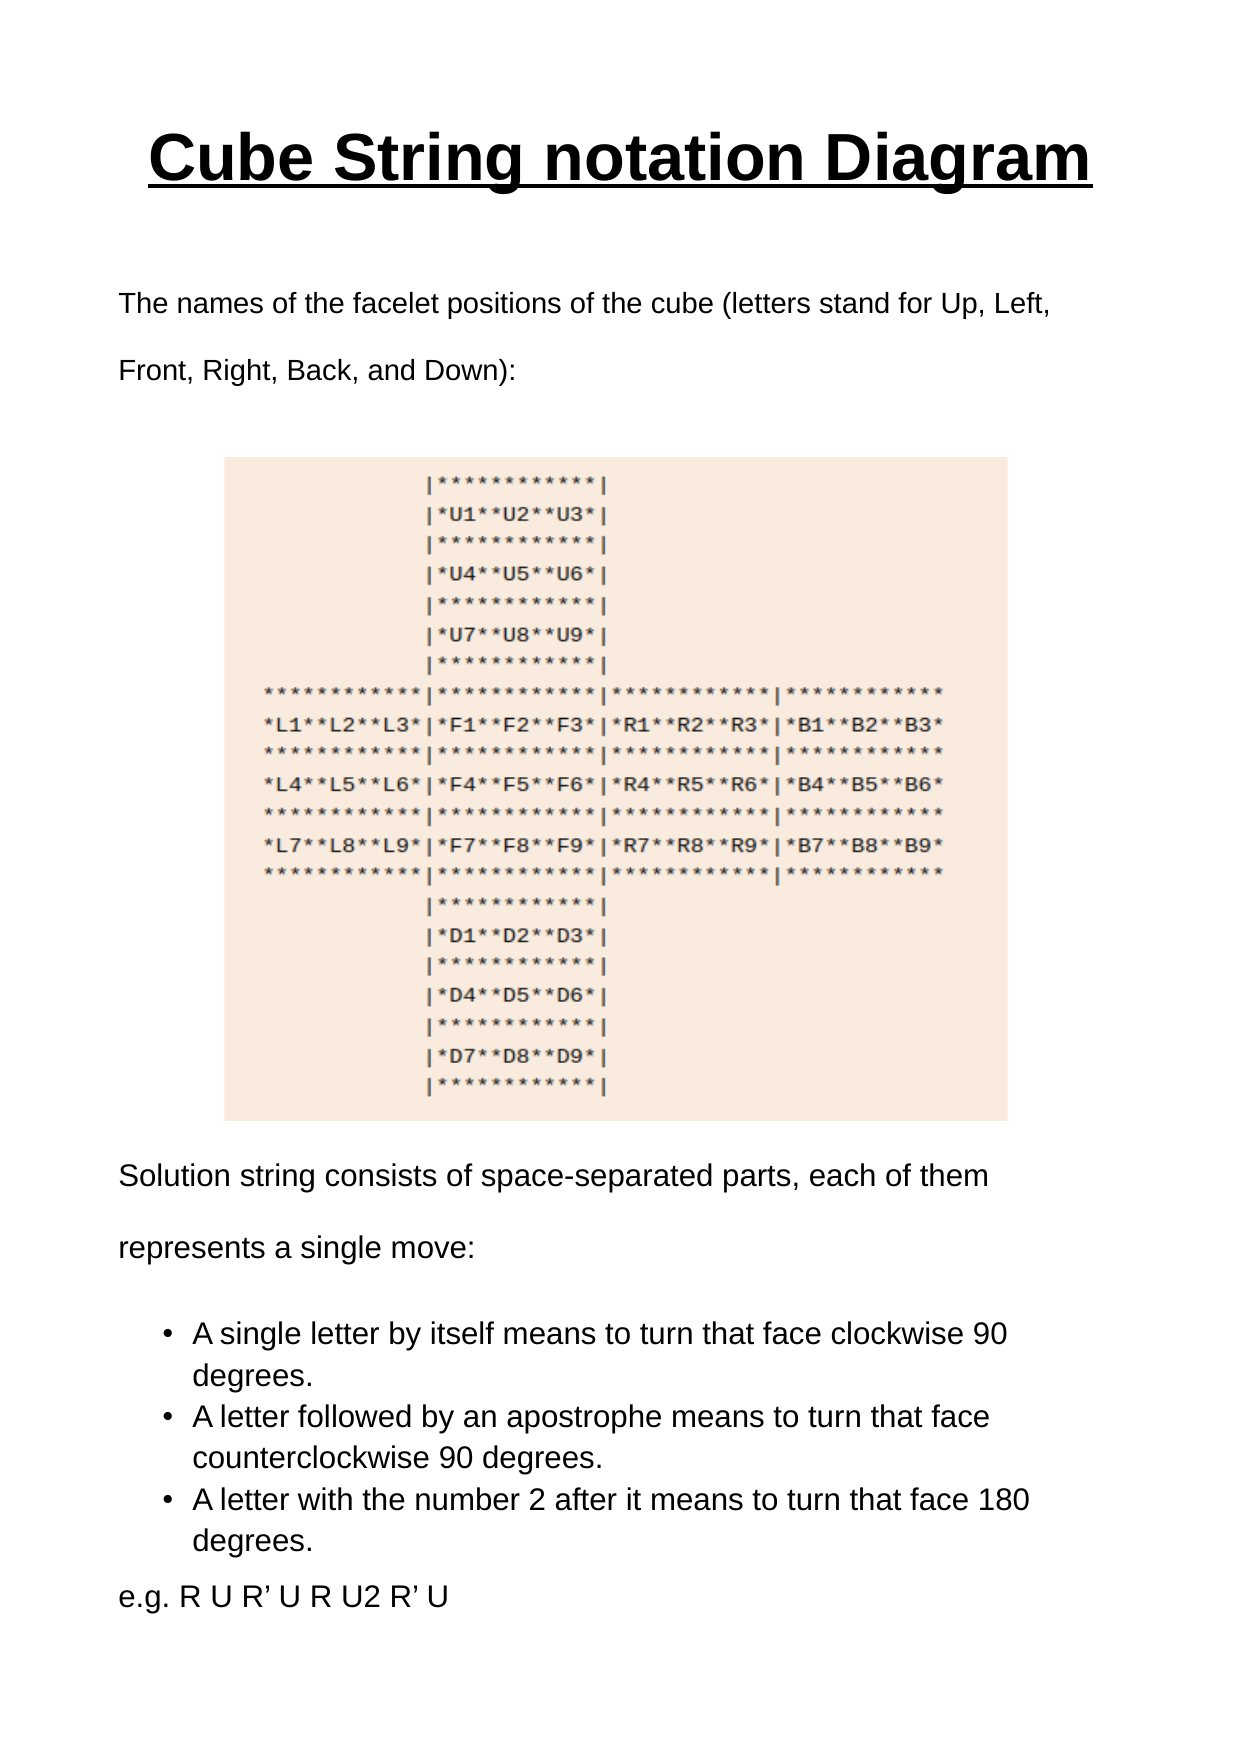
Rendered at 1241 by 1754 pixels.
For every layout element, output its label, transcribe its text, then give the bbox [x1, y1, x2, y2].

picture [224, 457, 1008, 1121]
text Cube String notation Diagram [118, 118, 1122, 195]
list A single letter by itself means to turn that face clockwise 90 degrees. [162, 1315, 1122, 1393]
text The names of the facelet positions of the cube (letters stand for Up, Left, Front, Right, Back, and Down): [118, 286, 1122, 387]
list A letter followed by an apostrophe means to turn that face counterclockwise 90 degrees. [162, 1398, 1122, 1475]
list A letter with the number 2 after it means to turn that face 180 degrees. [162, 1481, 1122, 1558]
text e.g. R U R’ U R U2 R’ U [118, 1578, 1122, 1614]
text Solution string consists of space-separated parts, each of them represents a single move: [118, 435, 1122, 1265]
